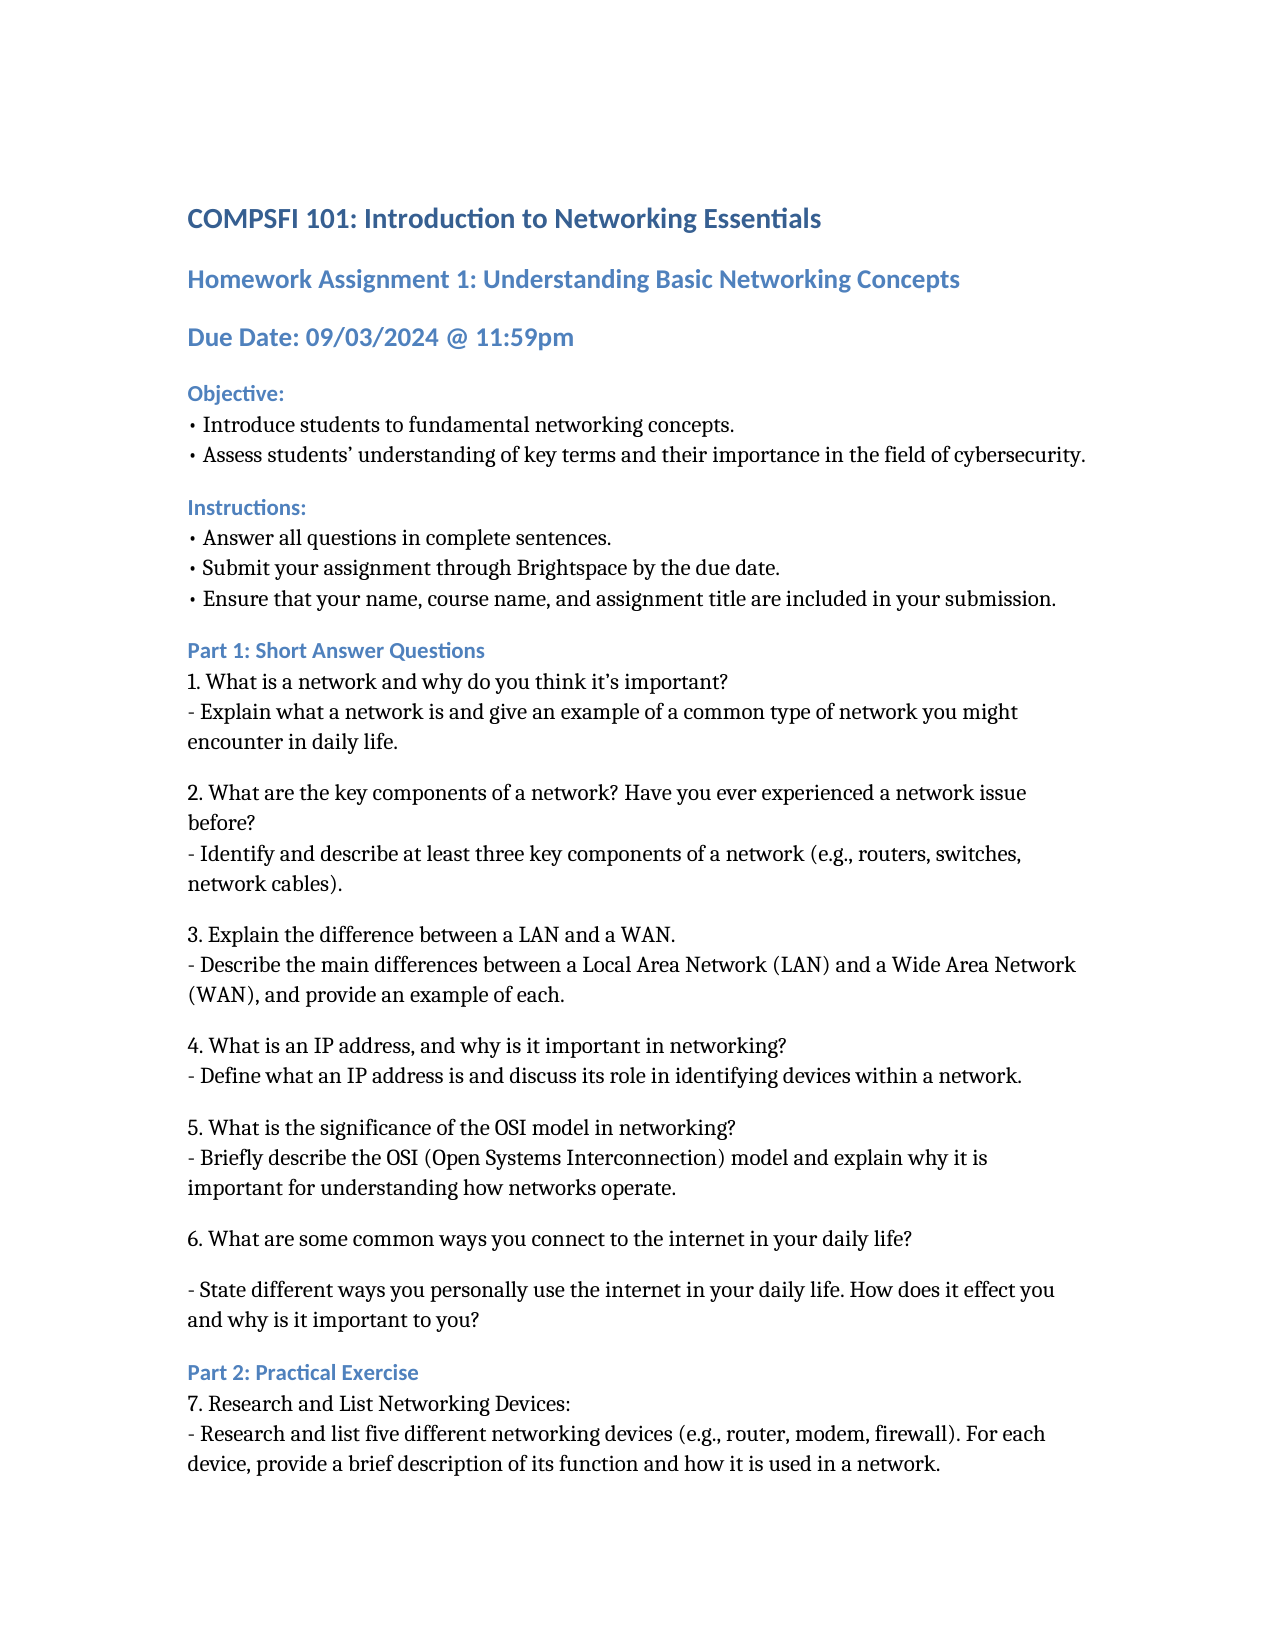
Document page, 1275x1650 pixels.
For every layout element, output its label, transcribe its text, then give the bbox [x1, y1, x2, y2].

subtitle Part 1: Short Answer Questions [187, 636, 1087, 664]
text 6. What are some common ways you connect to the internet in your daily life? [187, 1226, 1087, 1252]
subtitle Part 2: Practical Exercise [187, 1358, 1087, 1386]
text 5. What is the significance of the OSI model in networking? - Briefly describe the OSI (Open Systems Interconnection) model and explain why it is important for understanding how networks operate. [187, 1114, 1087, 1201]
text - State different ways you personally use the internet in your daily life. How does it effect you and why is it important to you? [187, 1277, 1087, 1333]
text 4. What is an IP address, and why is it important in networking? - Define what an IP address is and discuss its role in identifying devices within a network. [187, 1033, 1087, 1090]
text 1. What is a network and why do you think it’s important? - Explain what a network is and give an example of a common type of network you might encounter in daily life. [187, 668, 1087, 755]
text 7. Research and List Networking Devices: - Research and list five different networking devices (e.g., router, modem, firewall). For each device, provide a brief description of its function and how it is used in a network. [187, 1390, 1087, 1477]
subtitle Due Date: 09/03/2024 @ 11:59pm [187, 321, 1087, 353]
subtitle Homework Assignment 1: Understanding Basic Networking Concepts [187, 262, 1087, 295]
text • Answer all questions in complete sentences. • Submit your assignment through Brightspace by the due date. • Ensure that your name, course name, and assignment title are included in your submission. [187, 525, 1087, 612]
subtitle Instructions: [187, 493, 1087, 521]
subtitle COMPSFI 101: Introduction to Networking Essentials [187, 200, 1087, 236]
subtitle Objective: [187, 379, 1087, 407]
text 3. Explain the difference between a LAN and a WAN. - Describe the main differences between a Local Area Network (LAN) and a Wide Area Network (WAN), and provide an example of each. [187, 922, 1087, 1008]
text 2. What are the key components of a network? Have you ever experienced a network issue before? - Identify and describe at least three key components of a network (e.g., routers, switches, network cables). [187, 780, 1087, 897]
text • Introduce students to fundamental networking concepts. • Assess students’ understanding of key terms and their importance in the field of cybersecurity. [187, 411, 1087, 468]
